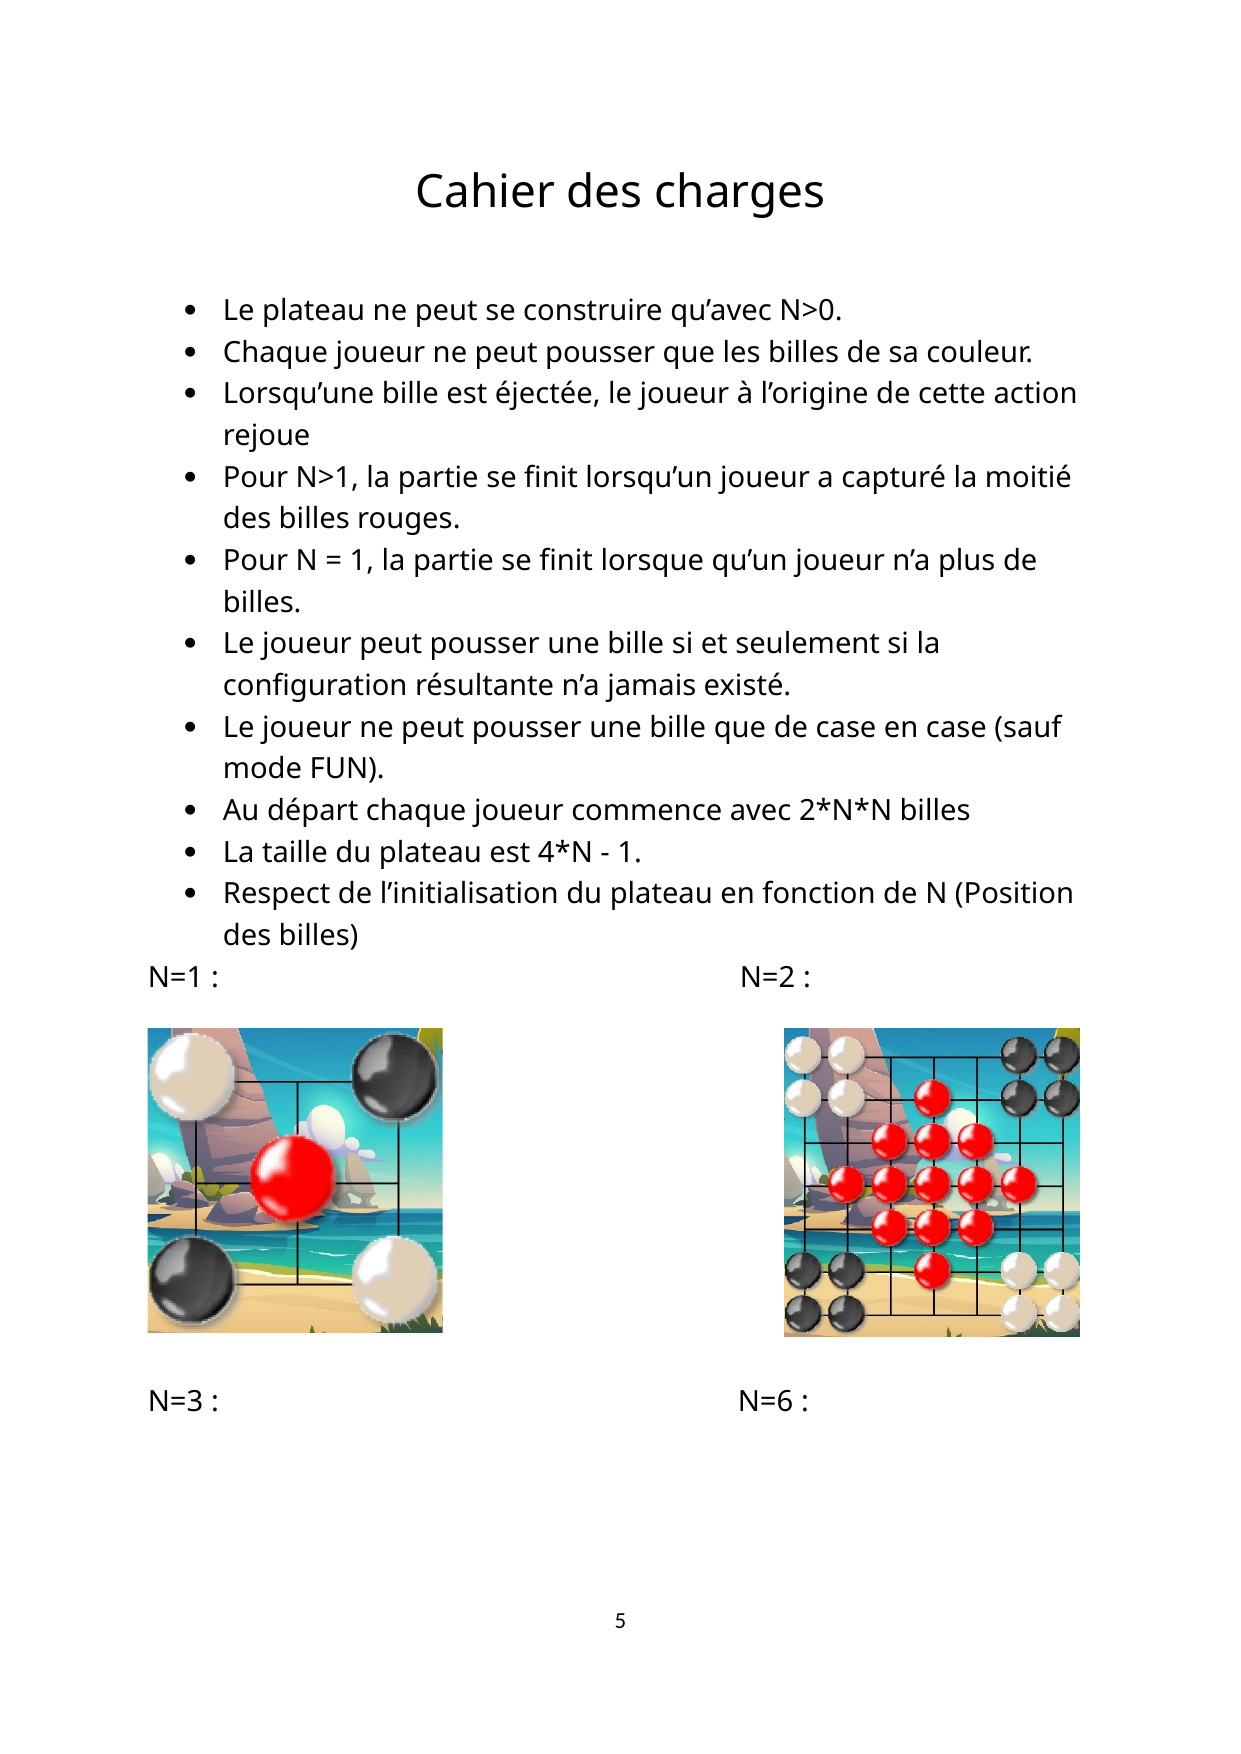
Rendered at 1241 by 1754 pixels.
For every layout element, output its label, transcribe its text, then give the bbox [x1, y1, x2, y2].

list Le joueur peut pousser une bille si et seulement si la configuration résultante n’a jamais existé. [185, 622, 1093, 704]
list Pour N>1, la partie se finit lorsqu’un joueur a capturé la moitié des billes rouges. [185, 456, 1093, 537]
list Le joueur ne peut pousser une bille que de case en case (sauf mode FUN). [185, 706, 1093, 787]
list Pour N = 1, la partie se finit lorsque qu’un joueur n’a plus de billes. [185, 539, 1093, 621]
list Le plateau ne peut se construire qu’avec N>0. [185, 289, 1093, 329]
list La taille du plateau est 4*N - 1. [185, 831, 1093, 871]
text N=1 : N=2 : [148, 956, 1093, 996]
list Lorsqu’une bille est éjectée, le joueur à l’origine de cette action rejoue [185, 372, 1093, 454]
list Respect de l’initialisation du plateau en fonction de N (Position des billes) [185, 872, 1093, 954]
list Chaque joueur ne peut pousser que les billes de sa couleur. [185, 331, 1093, 371]
text N=3 : N=6 : [148, 1381, 1093, 1420]
text Cahier des charges [148, 158, 1093, 221]
list Au départ chaque joueur commence avec 2*N*N billes [185, 789, 1093, 829]
